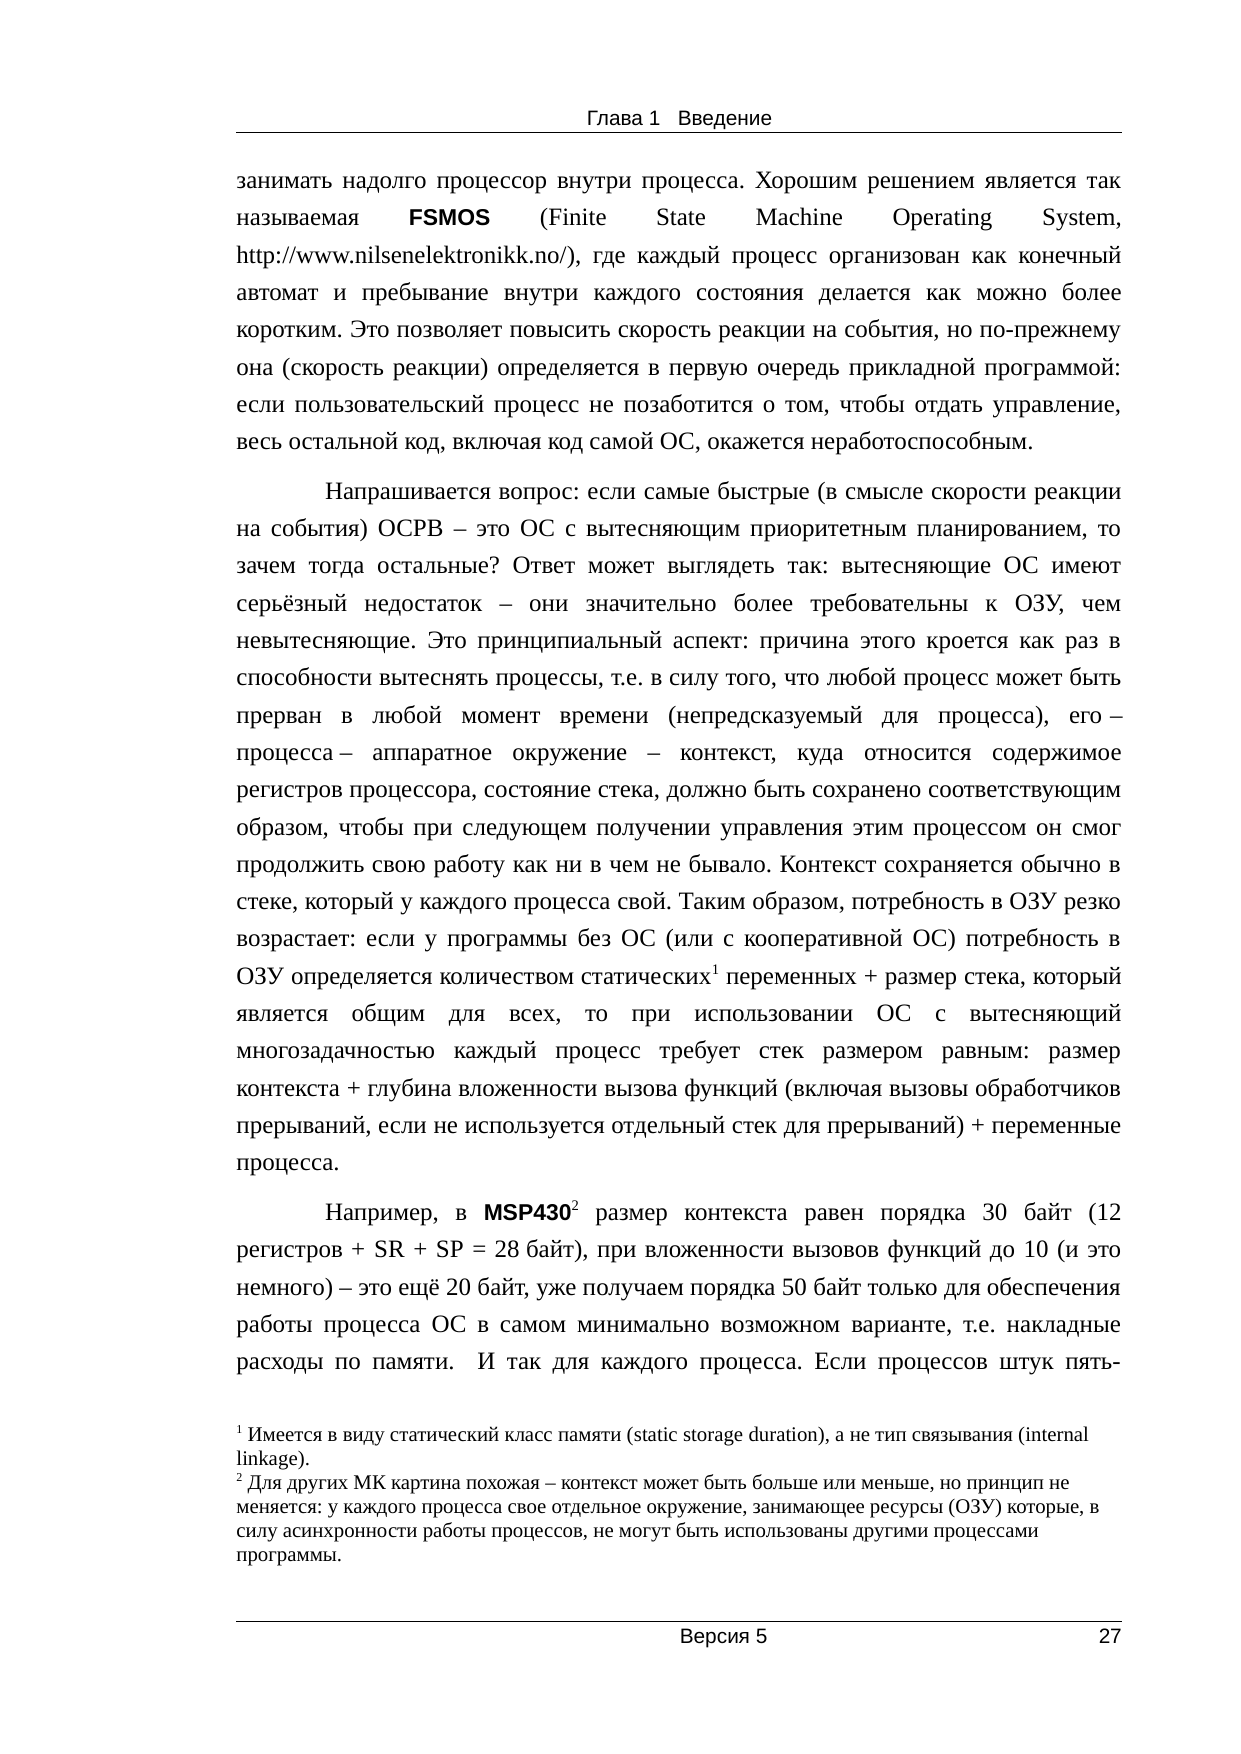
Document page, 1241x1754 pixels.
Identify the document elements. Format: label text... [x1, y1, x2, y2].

text занимать надолго процессор внутри процесса. Хорошим решением является так называемая FSMOS (Finite State Machine Operating System, http://www.nilsenelektronikk.no/), где каждый процесс организован как конечный автомат и пребывание внутри каждого состояния делается как можно более коротким. Это позволяет повысить скорость реакции на события, но по-прежнему она (скорость реакции) определяется в первую очередь прикладной программой: если пользовательский процесс не позаботится о том, чтобы отдать управление, весь остальной код, включая код самой ОС, окажется неработоспособным. [236, 165, 1122, 455]
text Имеется в виду статический класс памяти (static storage duration), а не тип связывания (internal linkage). [236, 1422, 1122, 1470]
text Напрашивается вопрос: если самые быстрые (в смысле скорости реакции на события) ОСРВ – это ОС с вытесняющим приоритетным планированием, то зачем тогда остальные? Ответ может выглядеть так: вытесняющие ОС имеют серьёзный недостаток – они значительно более требовательны к ОЗУ, чем невытесняющие. Это принципиальный аспект: причина этого кроется как раз в способности вытеснять процессы, т.е. в силу того, что любой процесс может быть прерван в любой момент времени (непредсказуемый для процесса), его – процесса – аппаратное окружение – контекст, куда относится содержимое регистров процессора, состояние стека, должно быть сохранено соответствующим образом, чтобы при следующем получении управления этим процессом он смог продолжить свою работу как ни в чем не бывало. Контекст сохраняется обычно в стеке, который у каждого процесса свой. Таким образом, потребность в ОЗУ резко возрастает: если у программы без ОС (или с кооперативной ОС) потребность в ОЗУ определяется количеством статических переменных + размер стека, который является общим для всех, то при использовании ОС с вытесняющий многозадачностью каждый процесс требует стек размером равным: размер контекста + глубина вложенности вызова функций (включая вызовы обработчиков прерываний, если не используется отдельный стек для прерываний) + переменные процесса. [236, 476, 1122, 1176]
text Для других МК картина похожая – контекст может быть больше или меньше, но принцип не меняется: у каждого процесса свое отдельное окружение, занимающее ресурсы (ОЗУ) которые, в силу асинхронности работы процессов, не могут быть использованы другими процессами программы. [236, 1470, 1122, 1566]
text Например, в MSP430 размер контекста равен порядка 30 байт (12 регистров + SR + SP = 28 байт), при вложенности вызовов функций до 10 (и это немного) – это ещё 20 байт, уже получаем порядка 50 байт только для обеспечения работы процесса ОС в самом минимально возможном варианте, т.е. накладные расходы по памяти. И так для каждого процесса. Если процессов штук пять- [236, 1197, 1122, 1375]
